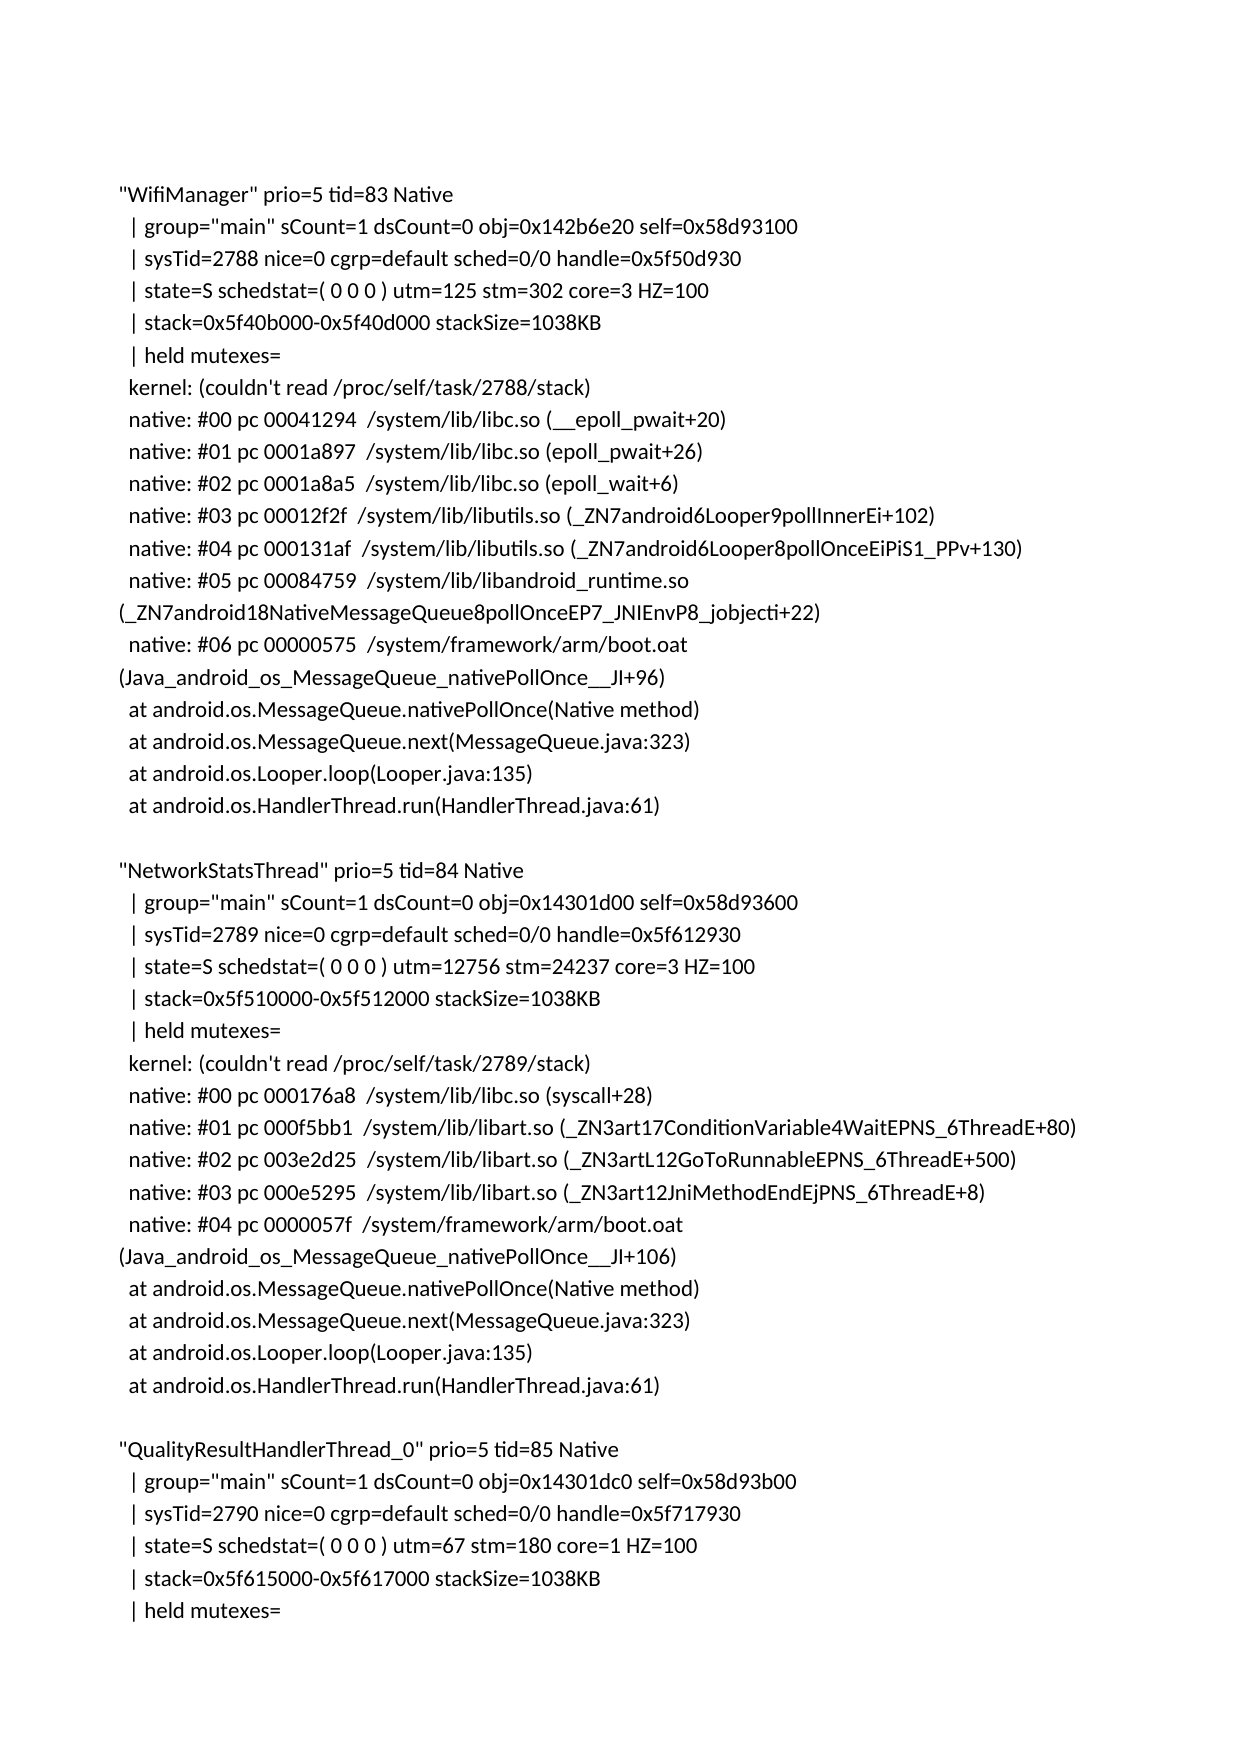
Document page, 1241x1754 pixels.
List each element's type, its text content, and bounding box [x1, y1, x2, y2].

text at android.os.MessageQueue.nativePollOnce(Native method) [118, 1274, 1122, 1302]
text native: #04 pc 000131af /system/lib/libutils.so (_ZN7android6Looper8pollOnceEiPiS1_PPv+130) [118, 534, 1122, 562]
text kernel: (couldn't read /proc/self/task/2789/stack) [118, 1049, 1122, 1077]
text | stack=0x5f615000-0x5f617000 stackSize=1038KB [118, 1564, 1122, 1592]
text at android.os.HandlerThread.run(HandlerThread.java:61) [118, 1371, 1122, 1399]
text | stack=0x5f510000-0x5f512000 stackSize=1038KB [118, 984, 1122, 1012]
text | sysTid=2789 nice=0 cgrp=default sched=0/0 handle=0x5f612930 [118, 920, 1122, 948]
text | group="main" sCount=1 dsCount=0 obj=0x14301dc0 self=0x58d93b00 [118, 1467, 1122, 1495]
text "QualityResultHandlerThread_0" prio=5 tid=85 Native [118, 1435, 1122, 1463]
text | held mutexes= [118, 1596, 1122, 1624]
text at android.os.MessageQueue.next(MessageQueue.java:323) [118, 1306, 1122, 1334]
text native: #02 pc 0001a8a5 /system/lib/libc.so (epoll_wait+6) [118, 469, 1122, 497]
text | held mutexes= [118, 341, 1122, 369]
text native: #06 pc 00000575 /system/framework/arm/boot.oat (Java_android_os_MessageQueue_nativePollOnce__JI+96) [118, 630, 1122, 691]
text | stack=0x5f40b000-0x5f40d000 stackSize=1038KB [118, 308, 1122, 337]
text at android.os.Looper.loop(Looper.java:135) [118, 1338, 1122, 1367]
text native: #00 pc 000176a8 /system/lib/libc.so (syscall+28) [118, 1081, 1122, 1109]
text native: #03 pc 00012f2f /system/lib/libutils.so (_ZN7android6Looper9pollInnerEi+102) [118, 502, 1122, 530]
text | state=S schedstat=( 0 0 0 ) utm=12756 stm=24237 core=3 HZ=100 [118, 952, 1122, 980]
text | group="main" sCount=1 dsCount=0 obj=0x14301d00 self=0x58d93600 [118, 888, 1122, 916]
text at android.os.MessageQueue.next(MessageQueue.java:323) [118, 727, 1122, 755]
text | held mutexes= [118, 1017, 1122, 1045]
text native: #01 pc 000f5bb1 /system/lib/libart.so (_ZN3art17ConditionVariable4WaitEPNS_6ThreadE+80) [118, 1113, 1122, 1141]
text native: #05 pc 00084759 /system/lib/libandroid_runtime.so (_ZN7android18NativeMessageQueue8pollOnceEP7_JNIEnvP8_jobjecti+22) [118, 566, 1122, 626]
text native: #00 pc 00041294 /system/lib/libc.so (__epoll_pwait+20) [118, 405, 1122, 433]
text "WifiManager" prio=5 tid=83 Native [118, 180, 1122, 208]
text native: #01 pc 0001a897 /system/lib/libc.so (epoll_pwait+26) [118, 437, 1122, 465]
text | sysTid=2788 nice=0 cgrp=default sched=0/0 handle=0x5f50d930 [118, 244, 1122, 272]
text "NetworkStatsThread" prio=5 tid=84 Native [118, 856, 1122, 884]
text kernel: (couldn't read /proc/self/task/2788/stack) [118, 373, 1122, 401]
text native: #02 pc 003e2d25 /system/lib/libart.so (_ZN3artL12GoToRunnableEPNS_6ThreadE+500) [118, 1145, 1122, 1173]
text | state=S schedstat=( 0 0 0 ) utm=67 stm=180 core=1 HZ=100 [118, 1532, 1122, 1560]
text | state=S schedstat=( 0 0 0 ) utm=125 stm=302 core=3 HZ=100 [118, 276, 1122, 304]
text at android.os.HandlerThread.run(HandlerThread.java:61) [118, 791, 1122, 819]
text at android.os.MessageQueue.nativePollOnce(Native method) [118, 695, 1122, 723]
text at android.os.Looper.loop(Looper.java:135) [118, 759, 1122, 787]
text native: #04 pc 0000057f /system/framework/arm/boot.oat (Java_android_os_MessageQueue_nativePollOnce__JI+106) [118, 1210, 1122, 1270]
text native: #03 pc 000e5295 /system/lib/libart.so (_ZN3art12JniMethodEndEjPNS_6ThreadE+8) [118, 1178, 1122, 1206]
text | sysTid=2790 nice=0 cgrp=default sched=0/0 handle=0x5f717930 [118, 1499, 1122, 1527]
text | group="main" sCount=1 dsCount=0 obj=0x142b6e20 self=0x58d93100 [118, 212, 1122, 240]
